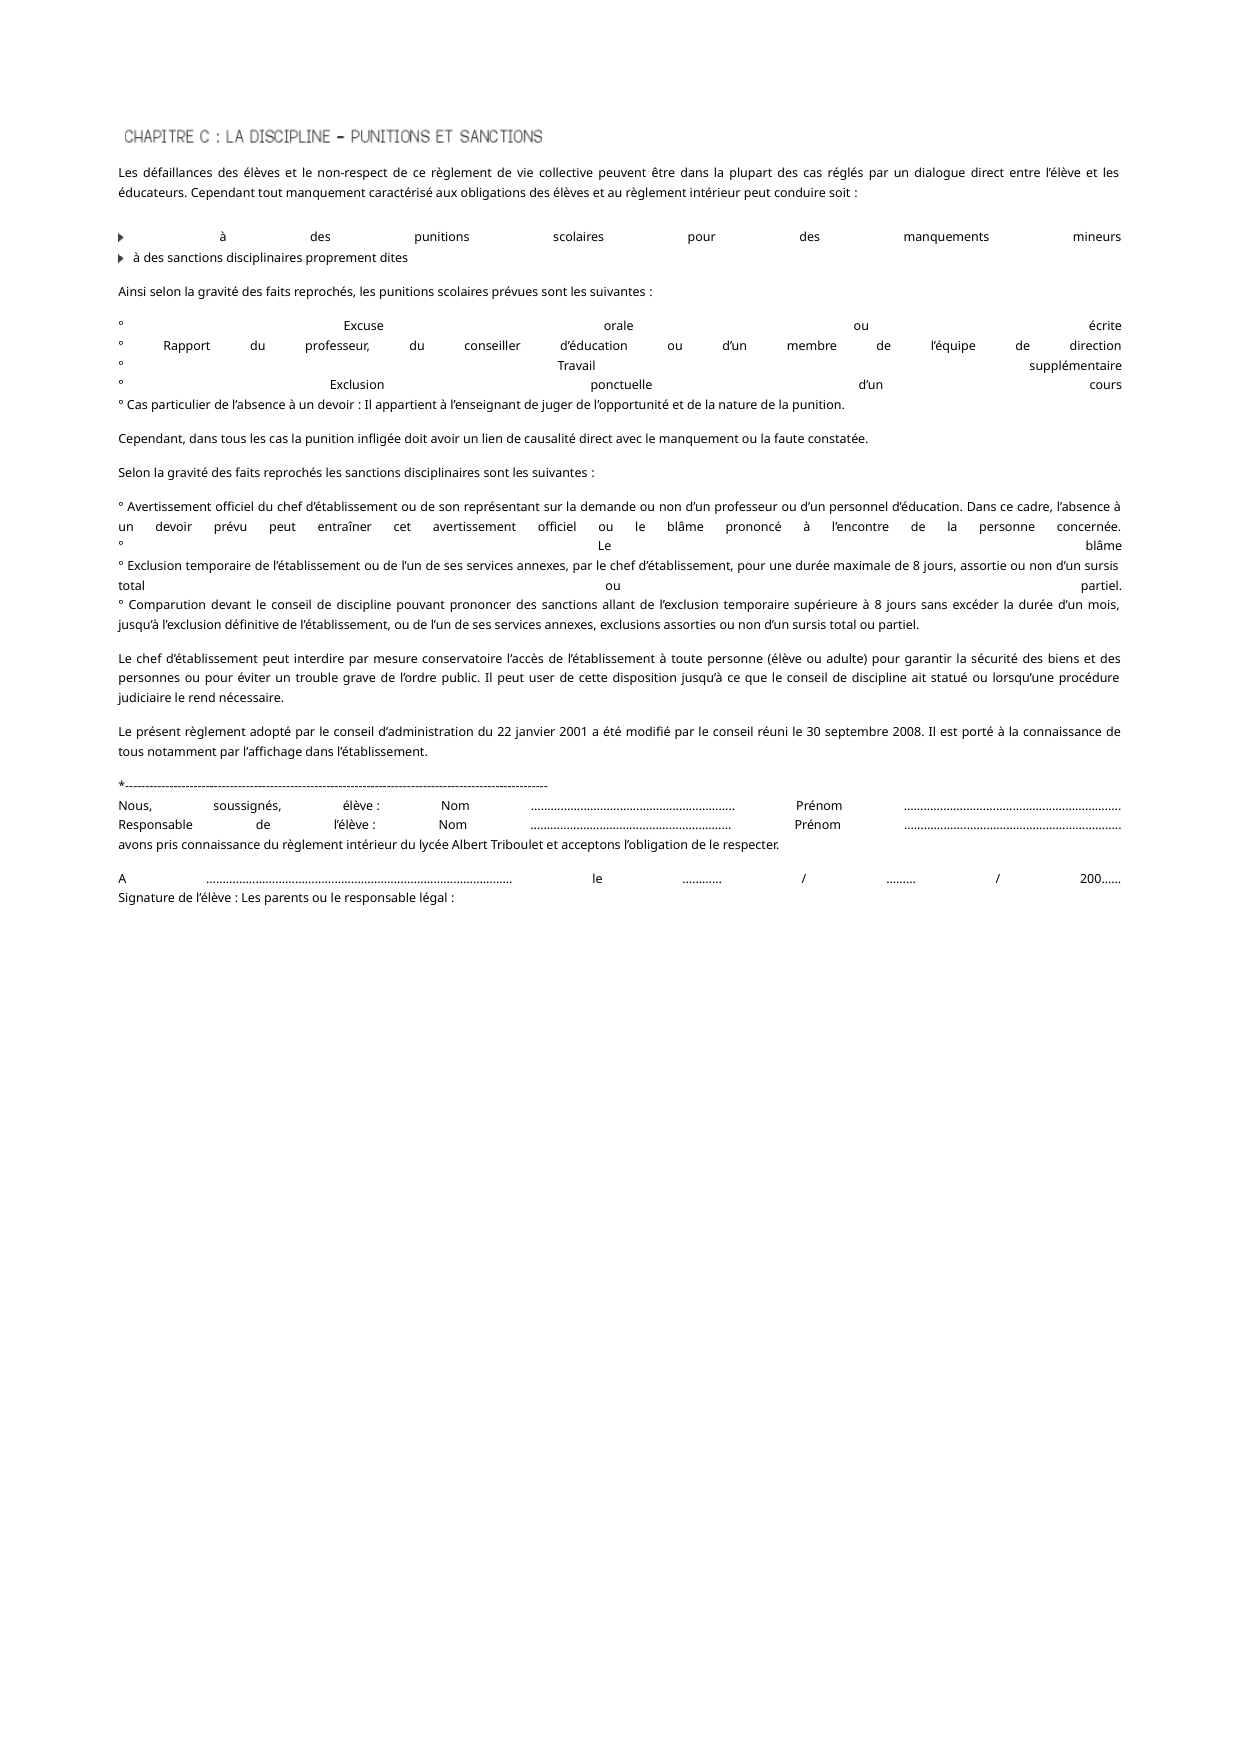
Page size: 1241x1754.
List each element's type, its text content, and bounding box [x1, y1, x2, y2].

text *--------------------------------------------------------------------------------------------------------- Nous, soussignés, élève : Nom …………………………………………………….. Prénom ………………………………….…………………….. Responsable de l’élève : Nom …………………………………………….……… Prénom ……………….……………………………………….. avons pris connaissance du règlement intérieur du lycée Albert Triboulet et acceptons l’obligation de le respecter. [118, 777, 1122, 853]
text A ………………………………………………………………………………… le ………… / ……… / 200…… Signature de l’élève : Les parents ou le responsable légal : [118, 870, 1122, 907]
text Selon la gravité des faits reprochés les sanctions disciplinaires sont les suivantes : [118, 464, 1122, 481]
picture [125, 124, 543, 146]
picture [118, 251, 127, 263]
text à des punitions scolaires pour des manquements mineurs à des sanctions disciplinaires proprement dites [118, 218, 1122, 266]
text Cependant, dans tous les cas la punition infligée doit avoir un lien de causalité direct avec le manquement ou la faute constatée. [118, 430, 1122, 447]
text Le chef d’établissement peut interdire par mesure conservatoire l’accès de l’établissement à toute personne (élève ou adulte) pour garantir la sécurité des biens et des personnes ou pour éviter un trouble grave de l’ordre public. Il peut user de cette disposition jusqu’à ce que le conseil de discipline ait statué ou lorsqu’une procédure judiciaire le rend nécessaire. [118, 650, 1122, 706]
text ° Avertissement officiel du chef d’établissement ou de son représentant sur la demande ou non d’un professeur ou d’un personnel d’éducation. Dans ce cadre, l’absence à un devoir prévu peut entraîner cet avertissement officiel ou le blâme prononcé à l’encontre de la personne concernée. ° Le blâme ° Exclusion temporaire de l’établissement ou de l’un de ses services annexes, par le chef d’établissement, pour une durée maximale de 8 jours, assortie ou non d’un sursis total ou partiel. ° Comparution devant le conseil de discipline pouvant prononcer des sanctions allant de l’exclusion temporaire supérieure à 8 jours sans excéder la durée d’un mois, jusqu’à l’exclusion définitive de l’établissement, ou de l’un de ses services annexes, exclusions assorties ou non d’un sursis total ou partiel. [118, 498, 1122, 633]
text Ainsi selon la gravité des faits reprochés, les punitions scolaires prévues sont les suivantes : [118, 283, 1122, 300]
text Le présent règlement adopté par le conseil d’administration du 22 janvier 2001 a été modifié par le conseil réuni le 30 septembre 2008. Il est porté à la connaissance de tous notamment par l’affichage dans l’établissement. [118, 723, 1122, 760]
text Les défaillances des élèves et le non-respect de ce règlement de vie collective peuvent être dans la plupart des cas réglés par un dialogue direct entre l’élève et les éducateurs. Cependant tout manquement caractérisé aux obligations des élèves et au règlement intérieur peut conduire soit : [118, 164, 1122, 201]
picture [118, 229, 127, 242]
text ° Excuse orale ou écrite ° Rapport du professeur, du conseiller d’éducation ou d’un membre de l’équipe de direction ° Travail supplémentaire ° Exclusion ponctuelle d’un cours ° Cas particulier de l’absence à un devoir : Il appartient à l’enseignant de juger de l’opportunité et de la nature de la punition. [118, 317, 1122, 413]
